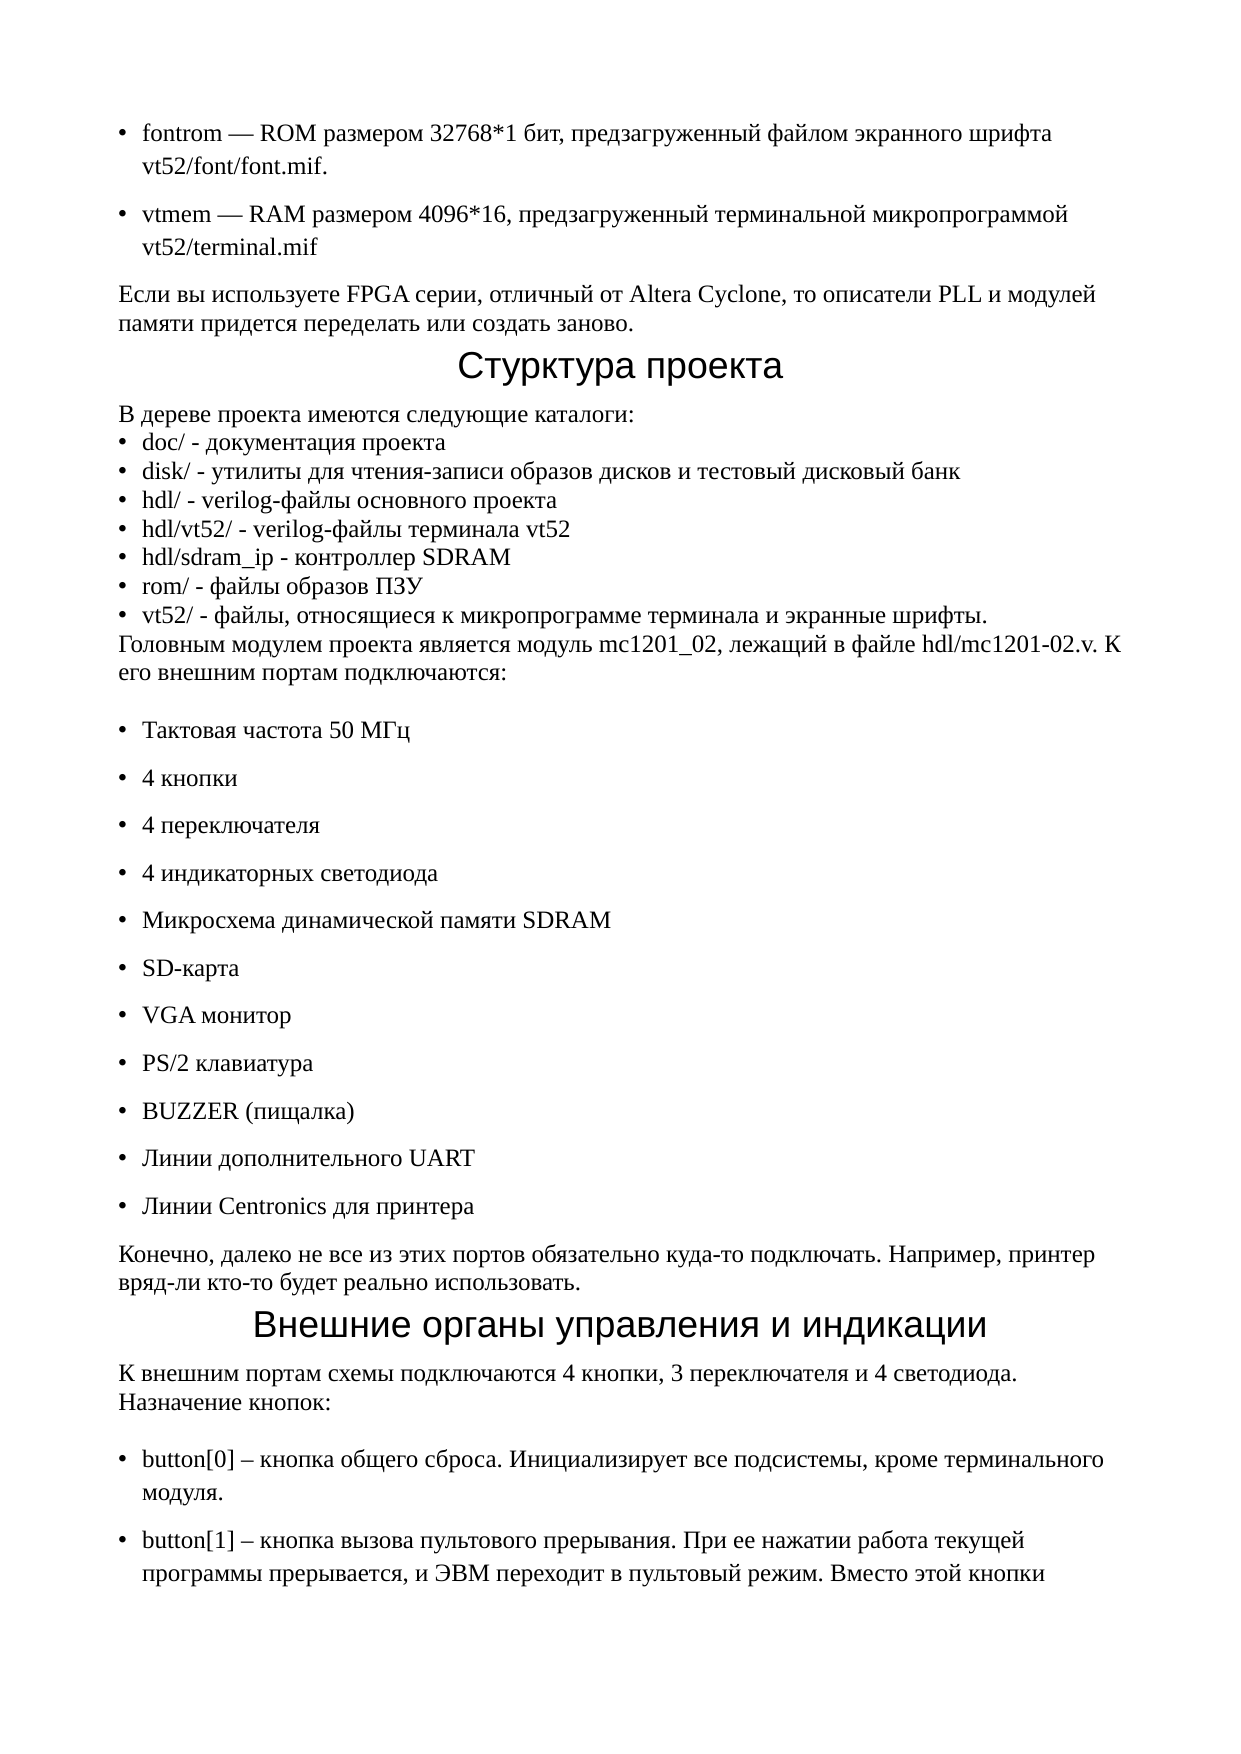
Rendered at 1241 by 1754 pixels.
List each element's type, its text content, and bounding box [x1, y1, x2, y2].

text В дереве проекта имеются следующие каталоги: [118, 399, 1122, 427]
list 4 кнопки [118, 763, 1122, 791]
list rom/ - файлы образов ПЗУ [118, 571, 1122, 600]
list VGA монитор [118, 1001, 1122, 1029]
list disk/ - утилиты для чтения-записи образов дисков и тестовый дисковый банк [118, 456, 1122, 485]
list hdl/ - verilog-файлы основного проекта [118, 485, 1122, 514]
list doc/ - документация проекта [118, 427, 1122, 456]
list BUZZER (пищалка) [118, 1096, 1122, 1124]
subtitle Внешние органы управления и индикации [118, 1302, 1122, 1346]
list PS/2 клавиатура [118, 1048, 1122, 1077]
list Тактовая частота 50 МГц [118, 715, 1122, 744]
list button[0] – кнопка общего сброса. Инициализирует все подсистемы, кроме терминального модуля. [118, 1444, 1122, 1506]
list 4 переключателя [118, 810, 1122, 839]
list Микросхема динамической памяти SDRAM [118, 905, 1122, 934]
list Линии дополнительного UART [118, 1143, 1122, 1172]
text Назначение кнопок: [118, 1387, 1122, 1416]
list hdl/vt52/ - verilog-файлы терминала vt52 [118, 514, 1122, 542]
text К внешним портам схемы подключаются 4 кнопки, 3 переключателя и 4 светодиода. [118, 1358, 1122, 1387]
list 4 индикаторных светодиода [118, 858, 1122, 887]
list Линии Centronics для принтера [118, 1191, 1122, 1220]
list hdl/sdram_ip - контроллер SDRAM [118, 542, 1122, 571]
text Конечно, далеко не все из этих портов обязательно куда-то подключать. Например, принтер вряд-ли кто-то будет реально использовать. [118, 1239, 1122, 1296]
text Головным модулем проекта является модуль mc1201_02, лежащий в файле hdl/mc1201-02.v. К его внешним портам подключаются: [118, 629, 1122, 686]
list fontrom — ROM размером 32768*1 бит, предзагруженный файлом экранного шрифта vt52/font/font.mif. [118, 118, 1122, 180]
list vtmem — RAM размером 4096*16, предзагруженный терминальной микропрограммой vt52/terminal.mif [118, 199, 1122, 261]
list button[1] – кнопка вызова пультового прерывания. При ее нажатии работа текущей программы прерывается, и ЭВМ переходит в пультовый режим. Вместо этой кнопки [118, 1525, 1122, 1587]
subtitle Стурктура проекта [118, 343, 1122, 386]
list SD-карта [118, 953, 1122, 982]
text Если вы используете FPGA серии, отличный от Altera Cyclone, то описатели PLL и модулей памяти придется переделать или создать заново. [118, 279, 1122, 337]
list vt52/ - файлы, относящиеся к микропрограмме терминала и экранные шрифты. [118, 600, 1122, 629]
